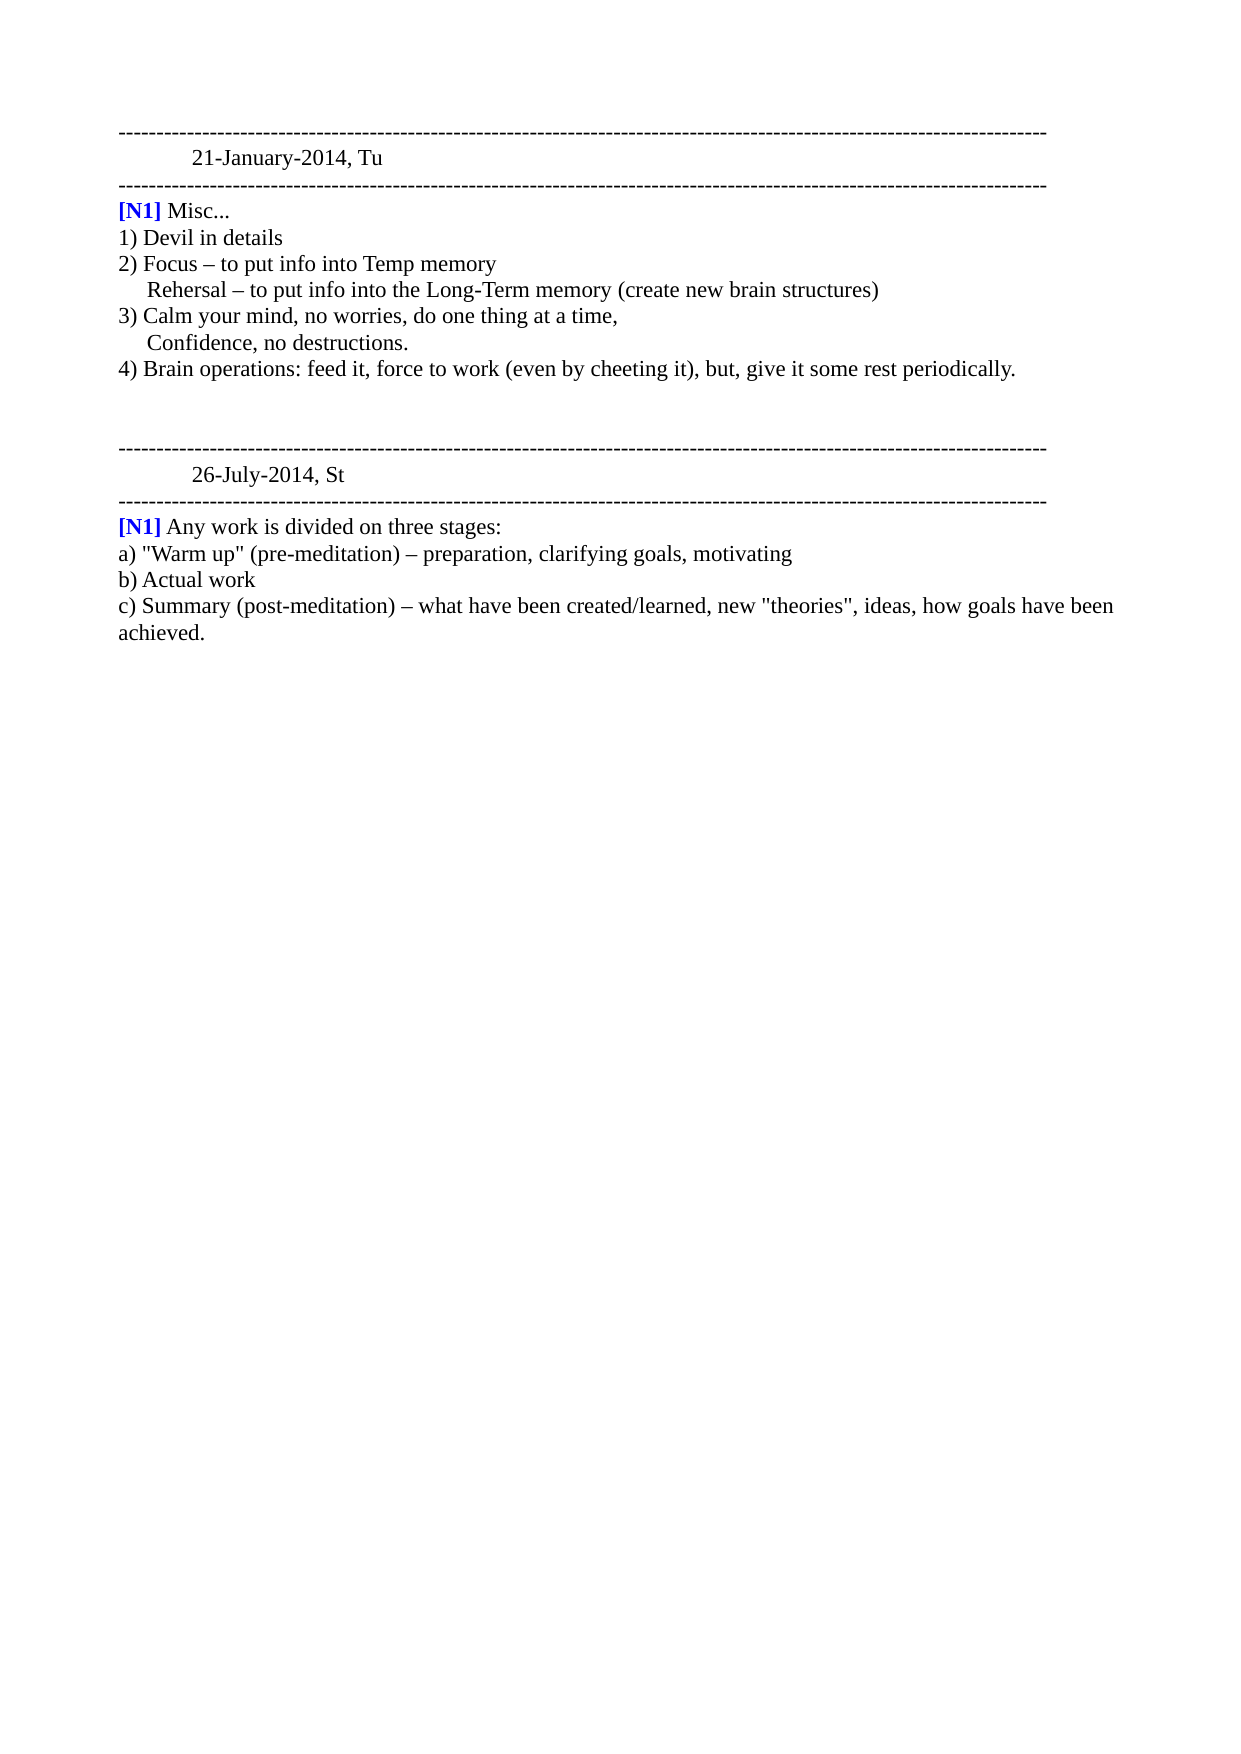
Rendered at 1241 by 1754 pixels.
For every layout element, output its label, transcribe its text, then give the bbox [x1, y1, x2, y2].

text b) Actual work [118, 566, 1122, 592]
text 4) Brain operations: feed it, force to work (even by cheeting it), but, give it some rest periodically. [118, 355, 1122, 382]
text [N1] Any work is divided on three stages: [118, 513, 1122, 540]
text 2) Focus – to put info into Temp memory [118, 250, 1122, 276]
text Rehersal – to put info into the Long-Term memory (create new brain structures) [118, 276, 1122, 303]
text 21-January-2014, Tu [118, 144, 1122, 171]
text -------------------------------------------------------------------------------------------------------------------------- [118, 434, 1122, 461]
text Confidence, no destructions. [118, 329, 1122, 355]
text c) Summary (post-meditation) – what have been created/learned, new "theories", ideas, how goals have been achieved. [118, 592, 1122, 645]
text -------------------------------------------------------------------------------------------------------------------------- [118, 118, 1122, 144]
text [N1] Misc... [118, 197, 1122, 223]
text 3) Calm your mind, no worries, do one thing at a time, [118, 303, 1122, 329]
text 26-July-2014, St [118, 461, 1122, 487]
text a) "Warm up" (pre-meditation) – preparation, clarifying goals, motivating [118, 540, 1122, 566]
text -------------------------------------------------------------------------------------------------------------------------- [118, 487, 1122, 513]
text 1) Devil in details [118, 223, 1122, 250]
text -------------------------------------------------------------------------------------------------------------------------- [118, 171, 1122, 197]
